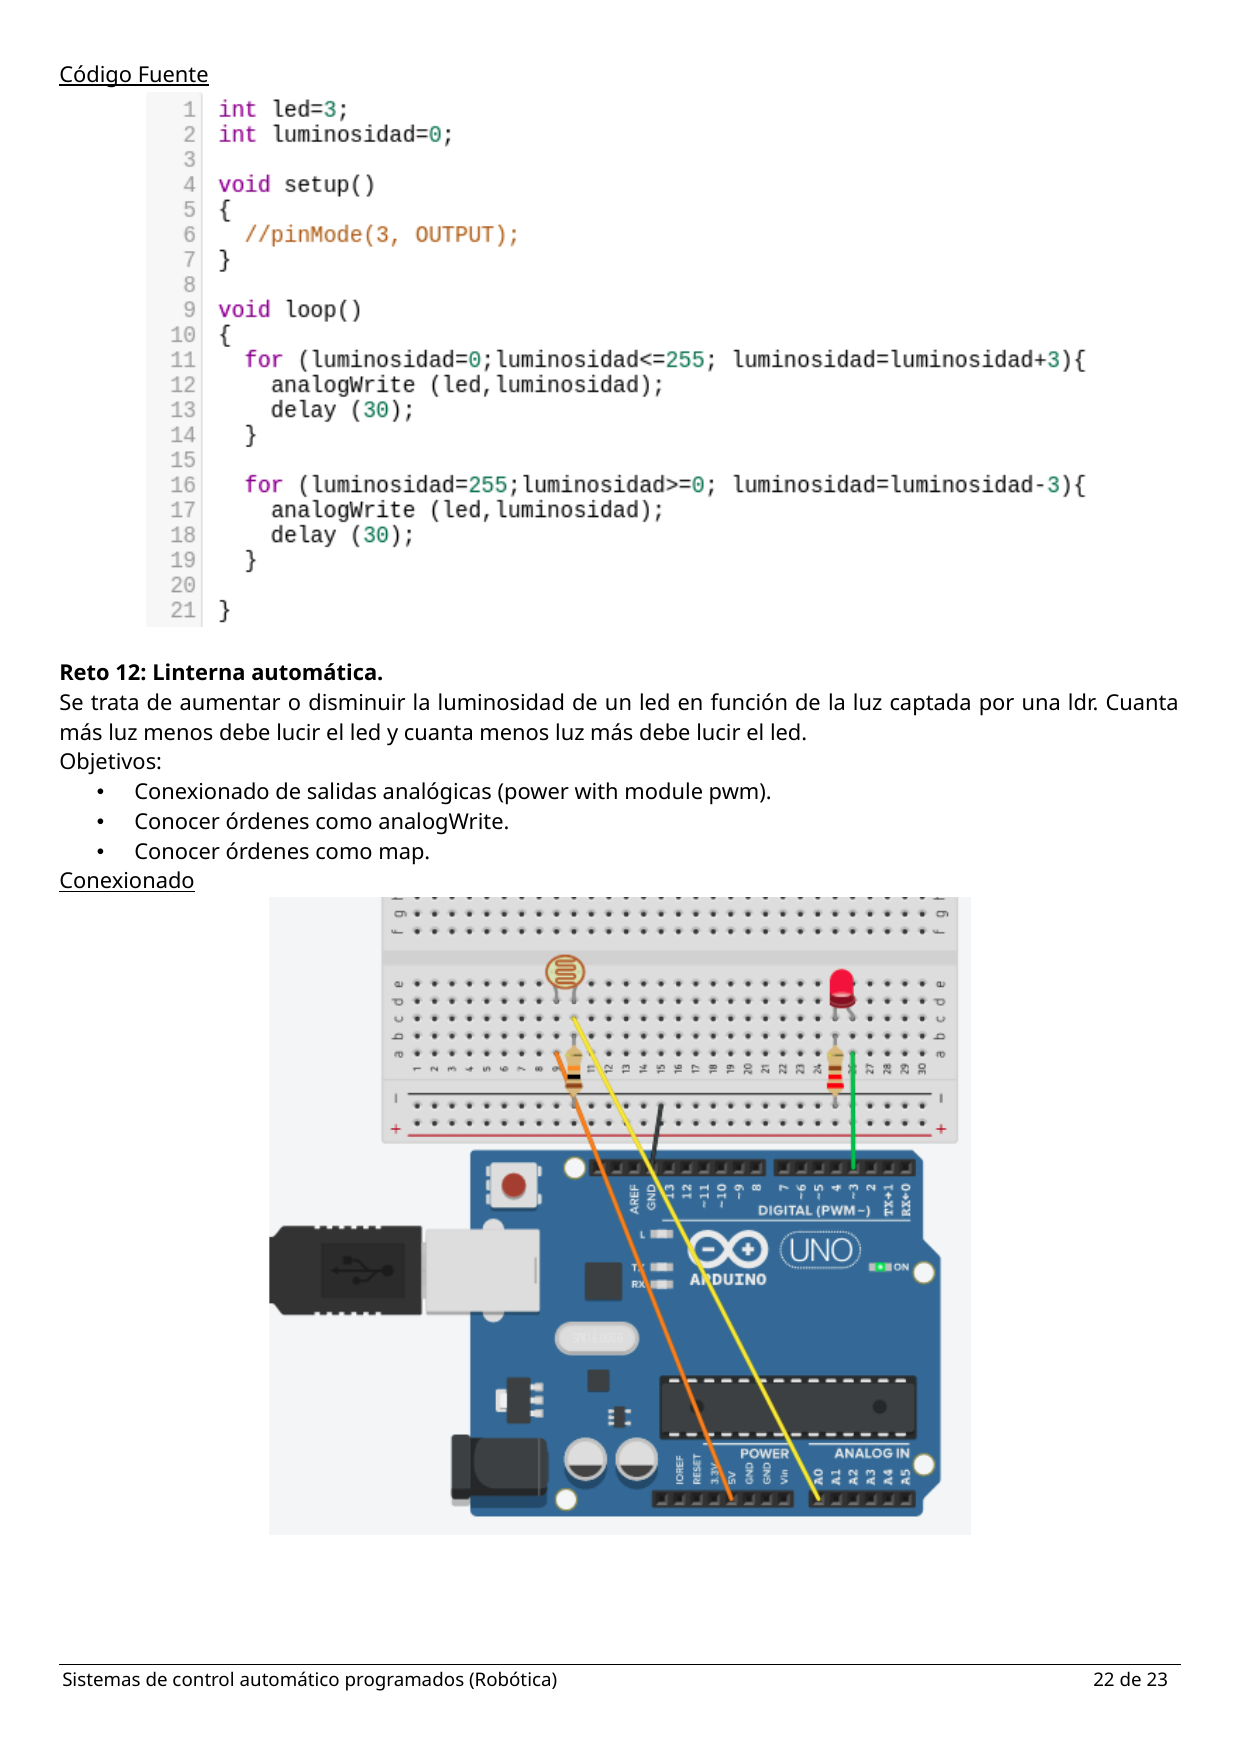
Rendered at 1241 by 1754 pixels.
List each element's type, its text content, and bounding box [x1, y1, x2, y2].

list Conocer órdenes como analogWrite. [97, 806, 1181, 836]
picture [146, 92, 1095, 627]
text Código Fuente [59, 59, 1181, 89]
text Se trata de aumentar o disminuir la luminosidad de un led en función de la luz captada por una ldr. Cuanta más luz menos debe lucir el led y cuanta menos luz más debe lucir el led. [59, 687, 1181, 746]
text Objetivos: [59, 746, 1181, 776]
list Reto 12: Linterna automática. [59, 657, 1181, 687]
text Conexionado [59, 865, 1181, 895]
picture [269, 897, 971, 1535]
list Conocer órdenes como map. [97, 836, 1181, 865]
list Conexionado de salidas analógicas (power with module pwm). [97, 776, 1181, 806]
